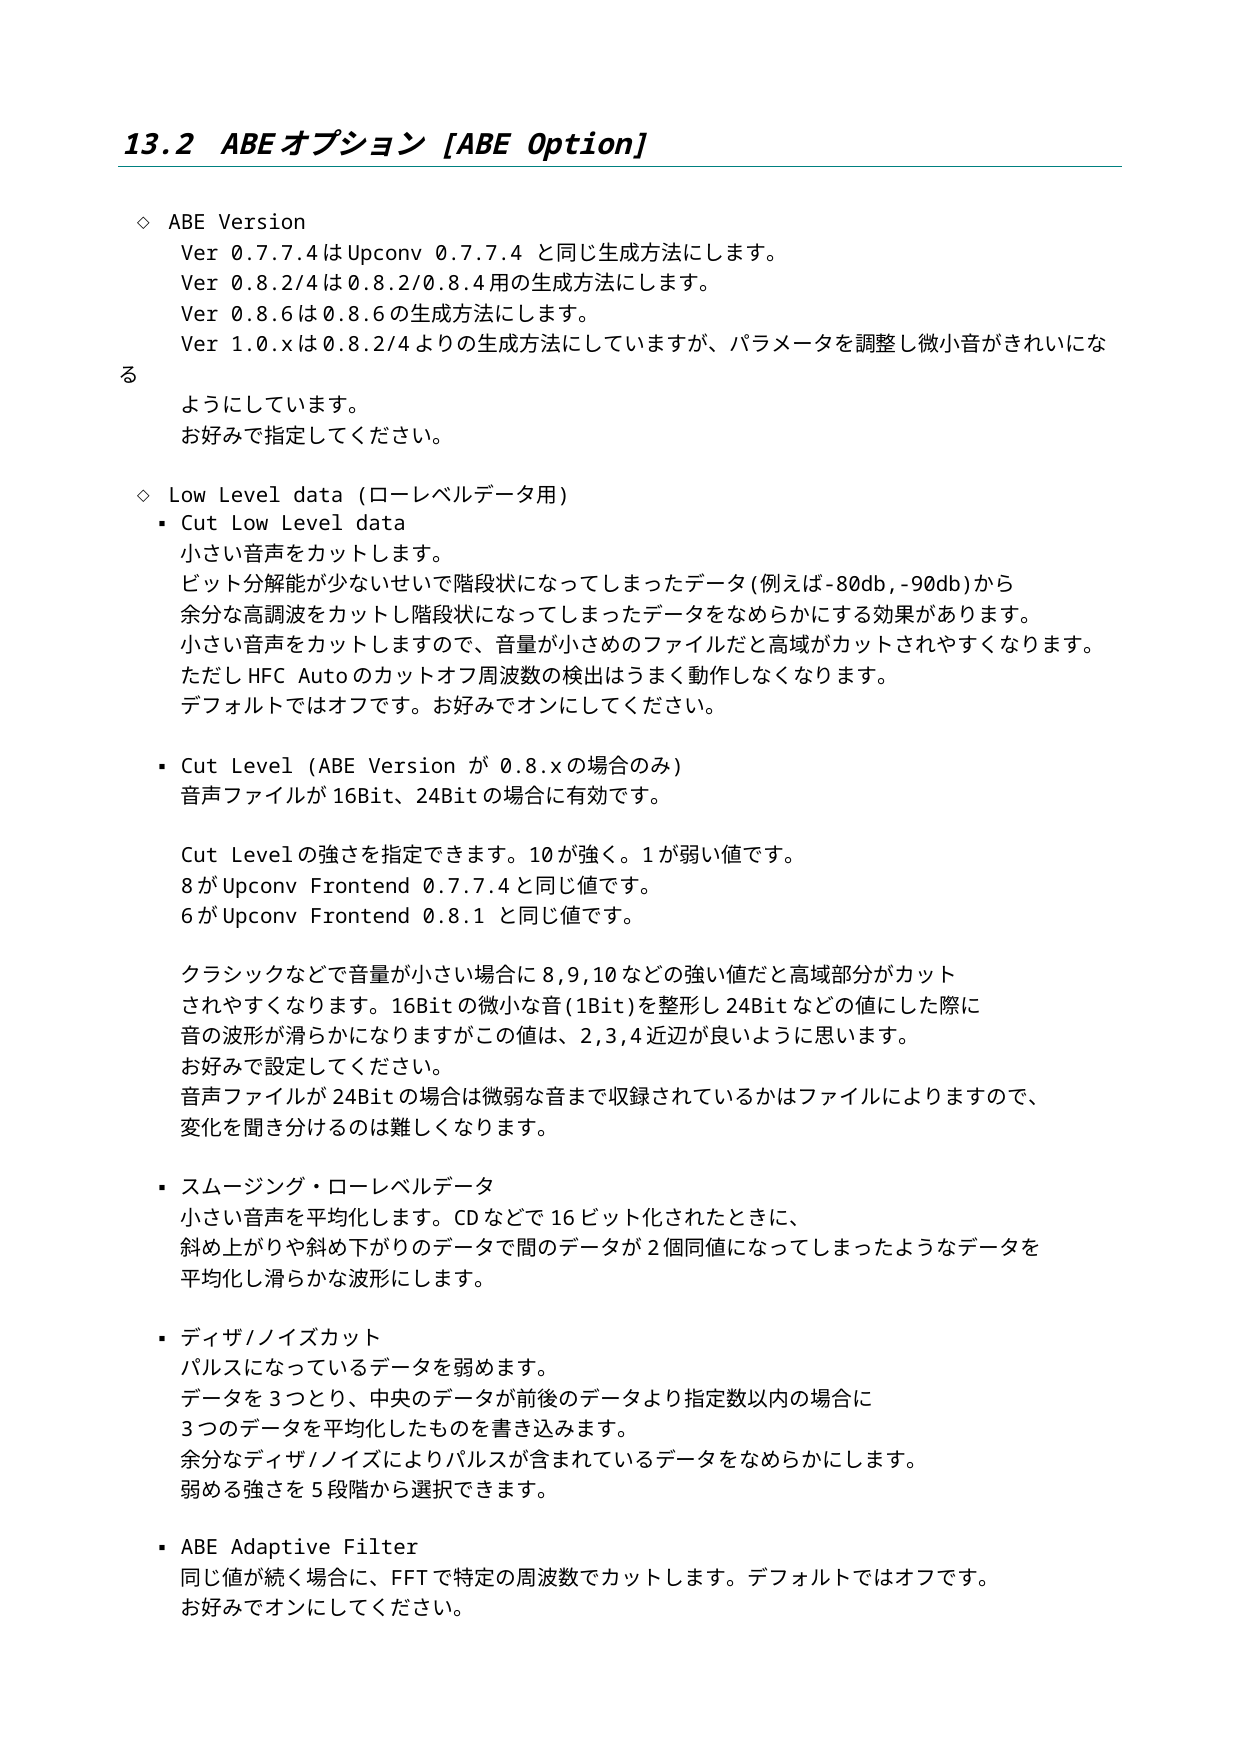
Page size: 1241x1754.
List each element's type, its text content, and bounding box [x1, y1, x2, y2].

text パルスになっているデータを弱めます。 [118, 1351, 1122, 1382]
text 音の波形が滑らかになりますがこの値は、2,3,4近辺が良いように思います。 [118, 1019, 1122, 1050]
text 平均化し滑らかな波形にします。 [118, 1261, 1122, 1292]
text 余分なディザ/ノイズによりパルスが含まれているデータをなめらかにします。 [118, 1443, 1122, 1473]
text ただしHFC Autoのカットオフ周波数の検出はうまく動作しなくなります。 [118, 659, 1122, 689]
text 3つのデータを平均化したものを書き込みます。 [118, 1412, 1122, 1443]
text 小さい音声をカットします。 [118, 537, 1122, 567]
text ▪ Cut Low Level data [118, 508, 1122, 537]
text Cut Levelの強さを指定できます。10が強く。1が弱い値です。 8がUpconv Frontend 0.7.7.4と同じ値です。 [118, 838, 1122, 899]
text 弱める強さを5段階から選択できます。 [118, 1473, 1122, 1504]
text ▪ スムージング・ローレベルデータ [118, 1170, 1122, 1200]
text Ver 0.8.6は0.8.6の生成方法にします。 [118, 297, 1122, 327]
text デフォルトではオフです。お好みでオンにしてください。 [118, 689, 1122, 720]
text ビット分解能が少ないせいで階段状になってしまったデータ(例えば-80db,-90db)から [118, 567, 1122, 598]
text 小さい音声をカットしますので、音量が小さめのファイルだと高域がカットされやすくなります。 [118, 628, 1122, 659]
text 小さい音声を平均化します。CDなどで16ビット化されたときに、 [118, 1200, 1122, 1231]
text ▪ Cut Level (ABE Version が 0.8.xの場合のみ) [118, 748, 1122, 779]
text ようにしています。 [118, 388, 1122, 419]
text 6がUpconv Frontend 0.8.1 と同じ値です。 [118, 899, 1122, 930]
text ◇ Low Level data (ローレベルデータ用) [118, 449, 1122, 508]
text 音声ファイルが16Bit、24Bitの場合に有効です。 [118, 779, 1122, 809]
text 同じ値が続く場合に、FFTで特定の周波数でカットします。デフォルトではオフです。 お好みでオンにしてください。 [118, 1561, 1122, 1622]
text 余分な高調波をカットし階段状になってしまったデータをなめらかにする効果があります。 [118, 598, 1122, 628]
text Ver 0.8.2/4は0.8.2/0.8.4用の生成方法にします。 [118, 266, 1122, 297]
text データを3つとり、中央のデータが前後のデータより指定数以内の場合に [118, 1382, 1122, 1412]
text Ver 0.7.7.4はUpconv 0.7.7.4 と同じ生成方法にします。 [118, 236, 1122, 266]
text ▪ ABE Adaptive Filter [118, 1532, 1122, 1561]
text ◇ ABE Version [118, 207, 1122, 236]
text クラシックなどで音量が小さい場合に8,9,10などの強い値だと高域部分がカット されやすくなります。16Bitの微小な音(1Bit)を整形し24Bitなどの値にした際に [118, 930, 1122, 1019]
text ▪ ディザ/ノイズカット [118, 1321, 1122, 1351]
text お好みで設定してください。 音声ファイルが24Bitの場合は微弱な音まで収録されているかはファイルによりますので、 変化を聞き分けるのは難しくなります。 [118, 1050, 1122, 1170]
subtitle ABEオプション [ABE Option] [118, 118, 1122, 166]
text お好みで指定してください。 [118, 419, 1122, 449]
text 斜め上がりや斜め下がりのデータで間のデータが2個同値になってしまったようなデータを [118, 1231, 1122, 1261]
text Ver 1.0.xは0.8.2/4よりの生成方法にしていますが、パラメータを調整し微小音がきれいになる [118, 327, 1122, 388]
